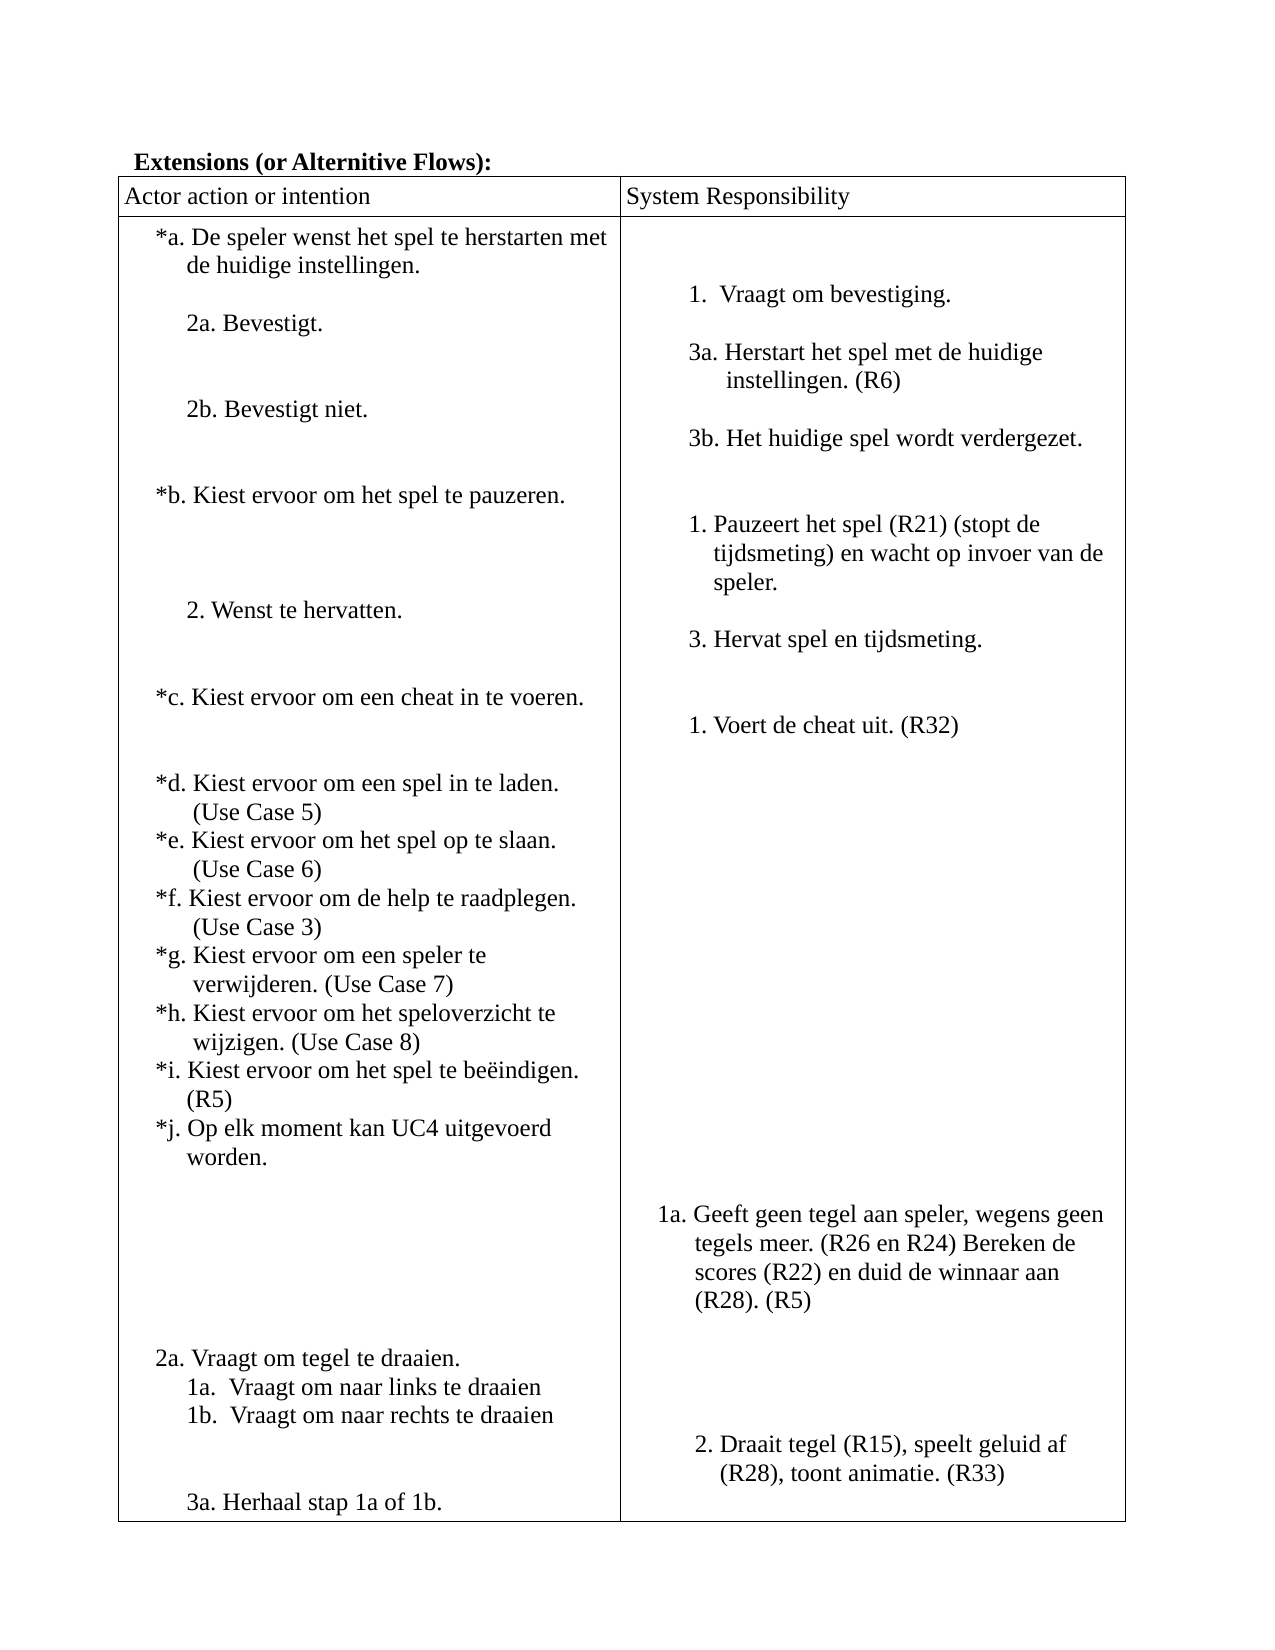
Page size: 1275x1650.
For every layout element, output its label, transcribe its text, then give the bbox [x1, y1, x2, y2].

table_header Actor action or intention [119, 177, 620, 216]
table_cell 1. Vraagt om bevestiging. 3a. Herstart het spel met de huidige instellingen. (R6) 3b. Het huidige spel wordt verdergezet. 1. Pauzeert het spel (R21) (stopt de tijdsmeting) en wacht op invoer van de speler. 3. Hervat spel en tijdsmeting. 1. Voert de cheat uit. (R32) 1a. Geeft geen tegel aan speler, wegens geen tegels meer. (R26 en R24) Bereken de scores (R22) en duid de winnaar aan (R28). (R5) 2. Draait tegel (R15), speelt geluid af (R28), toont animatie. (R33) [621, 217, 1125, 1521]
table_header System Responsibility [621, 177, 1125, 216]
table_cell *a. De speler wenst het spel te herstarten met de huidige instellingen. 2a. Bevestigt. 2b. Bevestigt niet. *b. Kiest ervoor om het spel te pauzeren. 2. Wenst te hervatten. *c. Kiest ervoor om een cheat in te voeren. *d. Kiest ervoor om een spel in te laden. (Use Case 5) *e. Kiest ervoor om het spel op te slaan. (Use Case 6) *f. Kiest ervoor om de help te raadplegen. (Use Case 3) *g. Kiest ervoor om een speler te verwijderen. (Use Case 7) *h. Kiest ervoor om het speloverzicht te wijzigen. (Use Case 8) *i. Kiest ervoor om het spel te beëindigen. (R5) *j. Op elk moment kan UC4 uitgevoerd worden. 2a. Vraagt om tegel te draaien. 1a. Vraagt om naar links te draaien 1b. Vraagt om naar rechts te draaien 3a. Herhaal stap 1a of 1b. [119, 217, 620, 1521]
text Extensions (or Alternitive Flows): [134, 147, 1157, 176]
